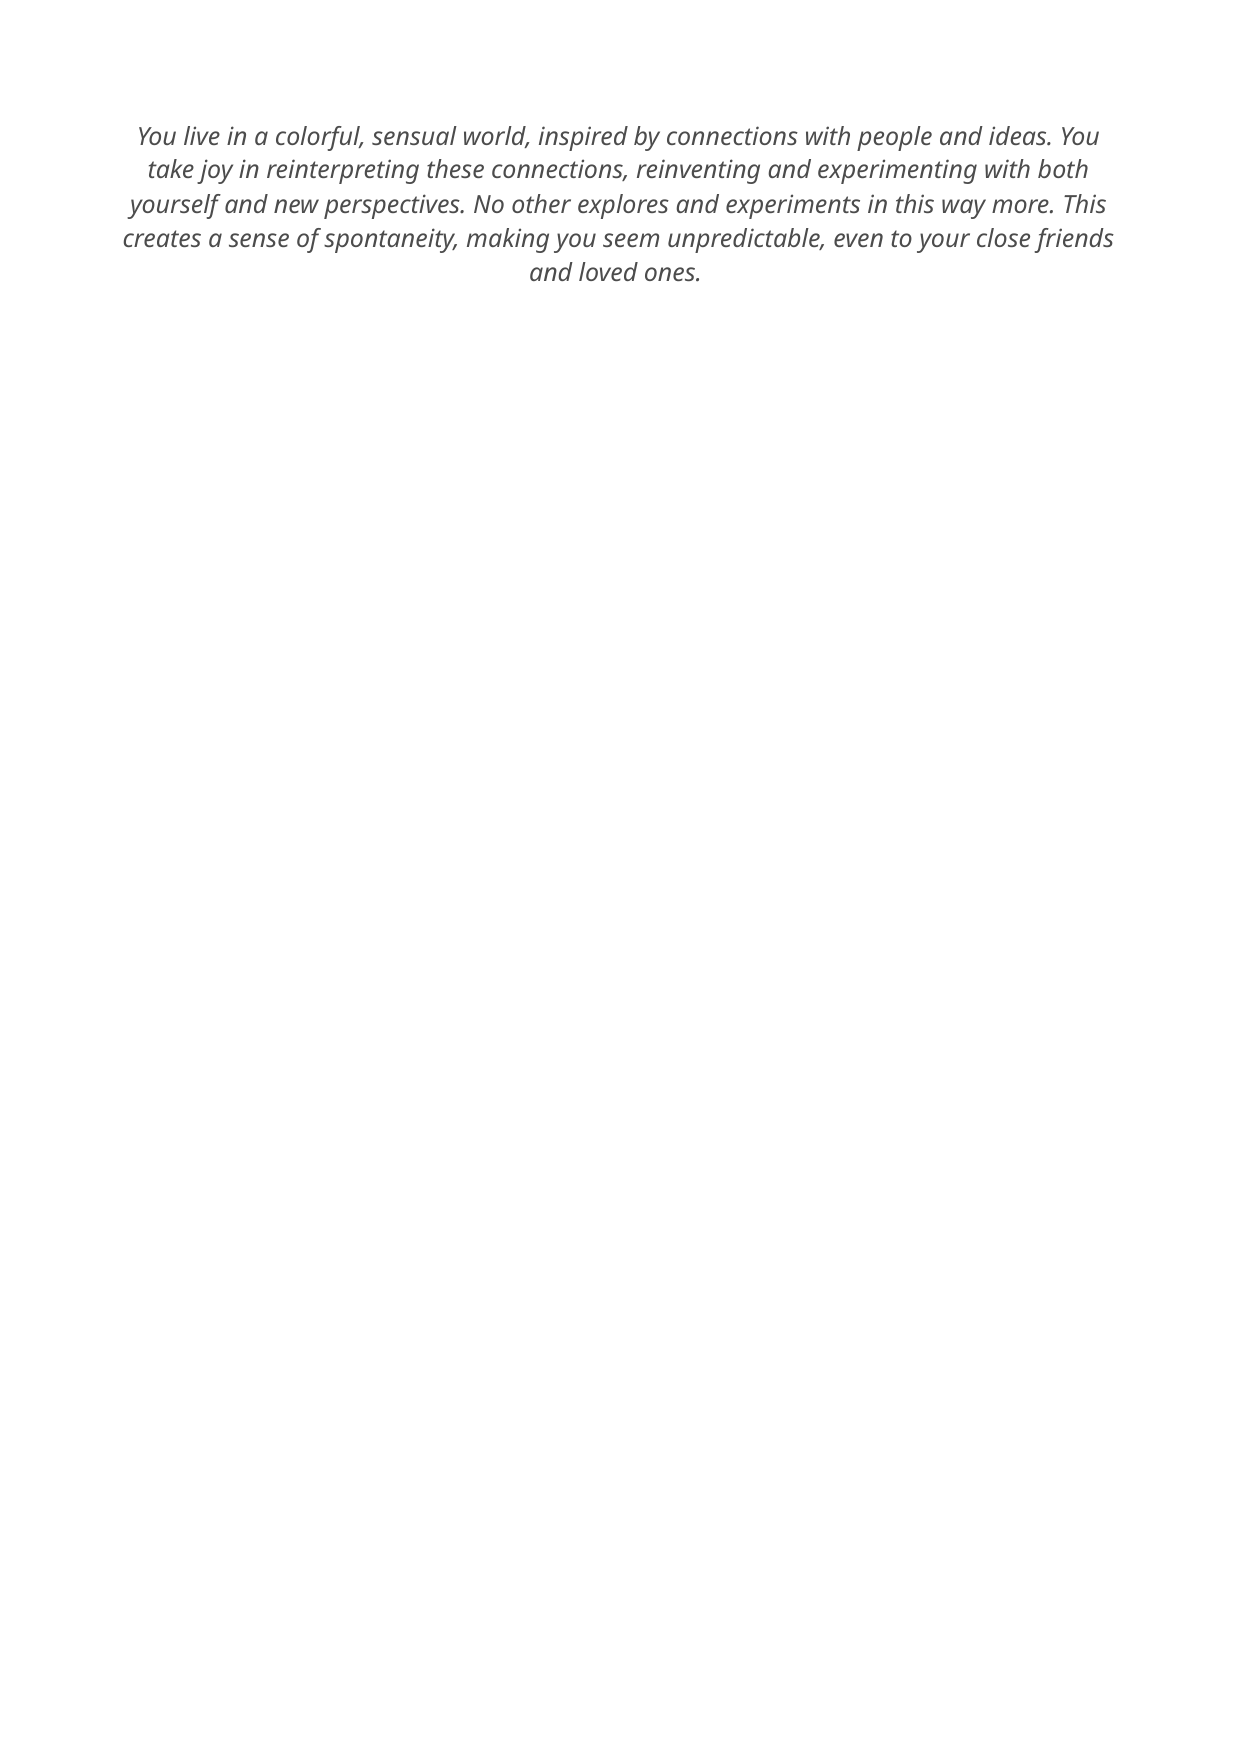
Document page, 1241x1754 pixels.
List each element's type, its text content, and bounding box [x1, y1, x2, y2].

text You live in a colorful, sensual world, inspired by connections with people and ideas. You take joy in reinterpreting these connections, reinventing and experimenting with both yourself and new perspectives. No other explores and experiments in this way more. This creates a sense of spontaneity, making you seem unpredictable, even to your close friends and loved ones. [118, 118, 1122, 288]
